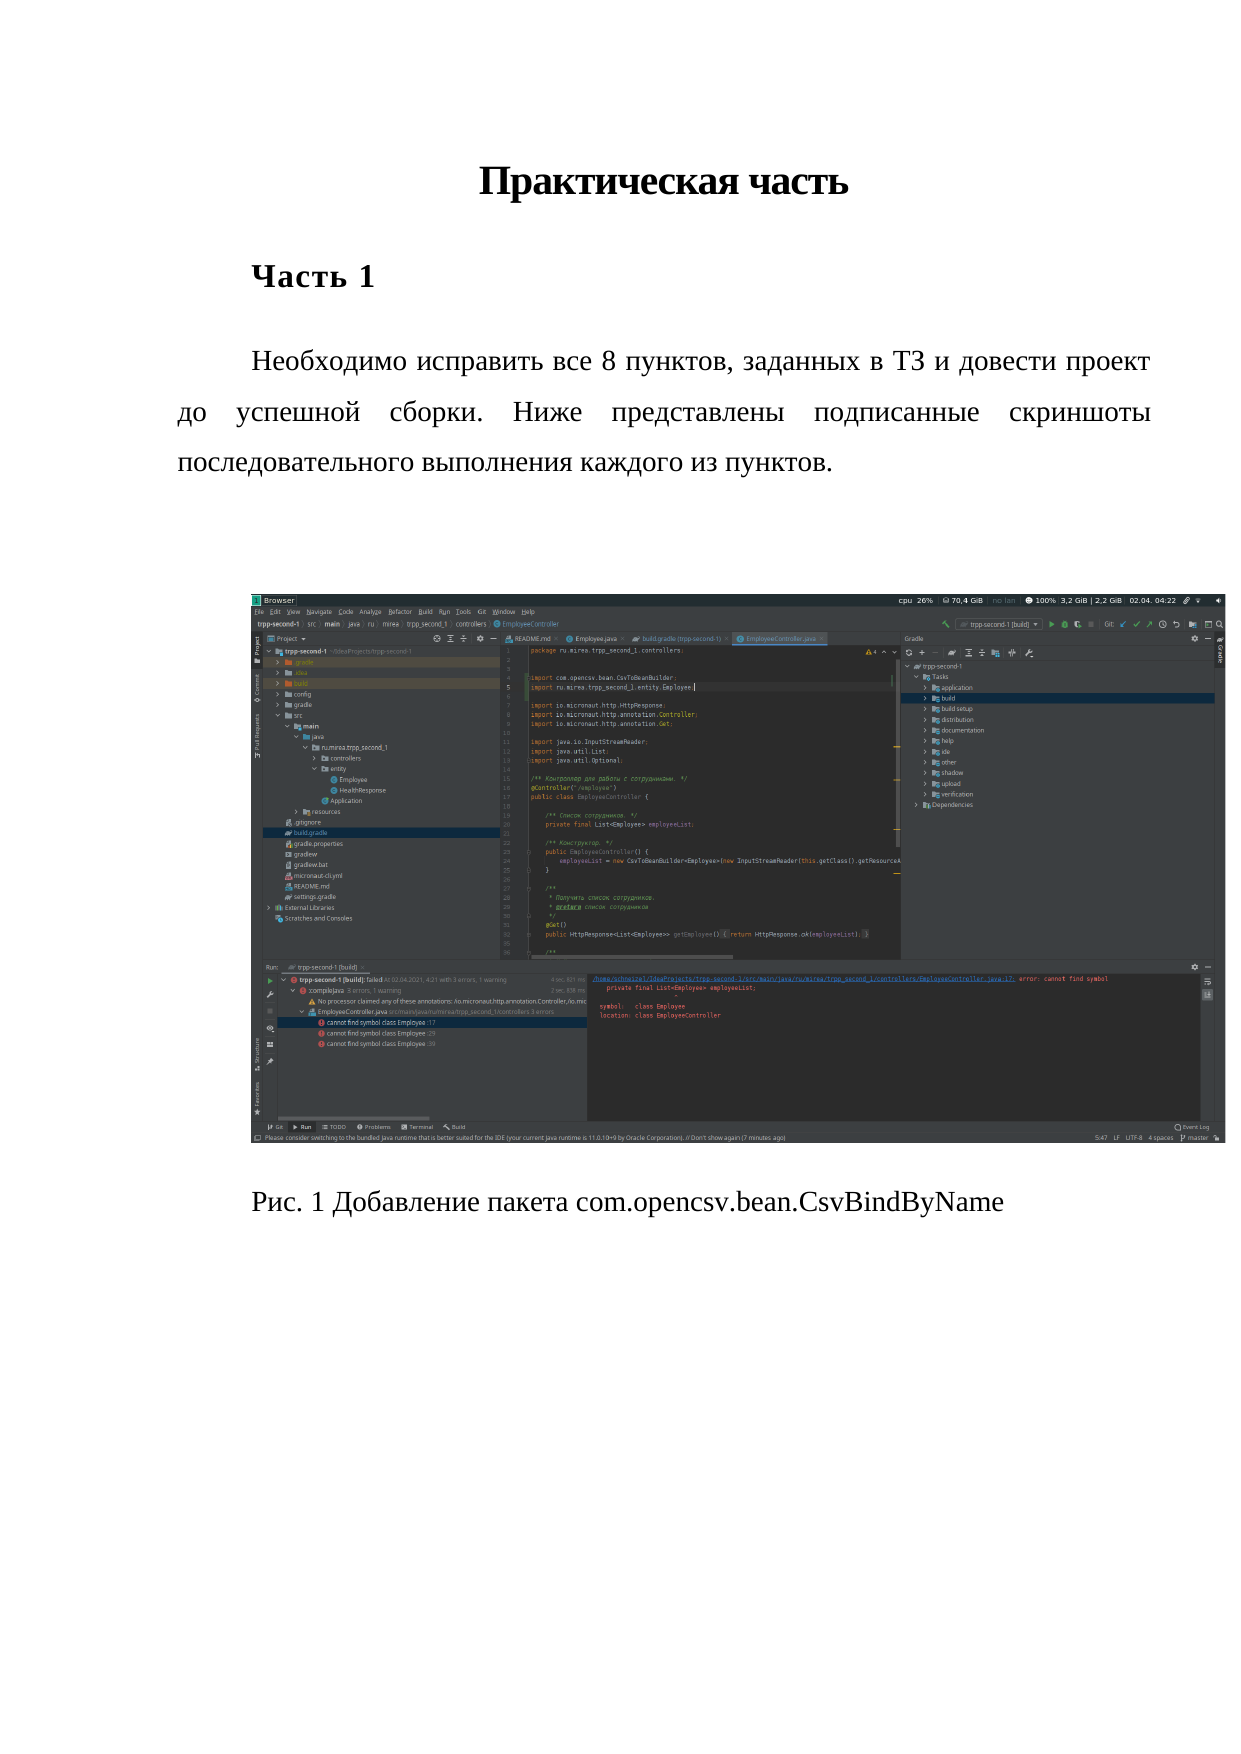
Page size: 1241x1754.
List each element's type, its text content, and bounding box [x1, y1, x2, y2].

subtitle Часть 1 [177, 257, 1152, 295]
text Рис. 1 Добавление пакета com.opencsv.bean.CsvBindByName [177, 1184, 1152, 1218]
text Необходимо исправить все 8 пунктов, заданных в ТЗ и довести проект до успешной сборки. Ниже представлены подписанные скриншоты последовательного выполнения каждого из пунктов. [177, 343, 1152, 477]
picture [251, 594, 1226, 1143]
title Практическая часть [177, 156, 1152, 203]
